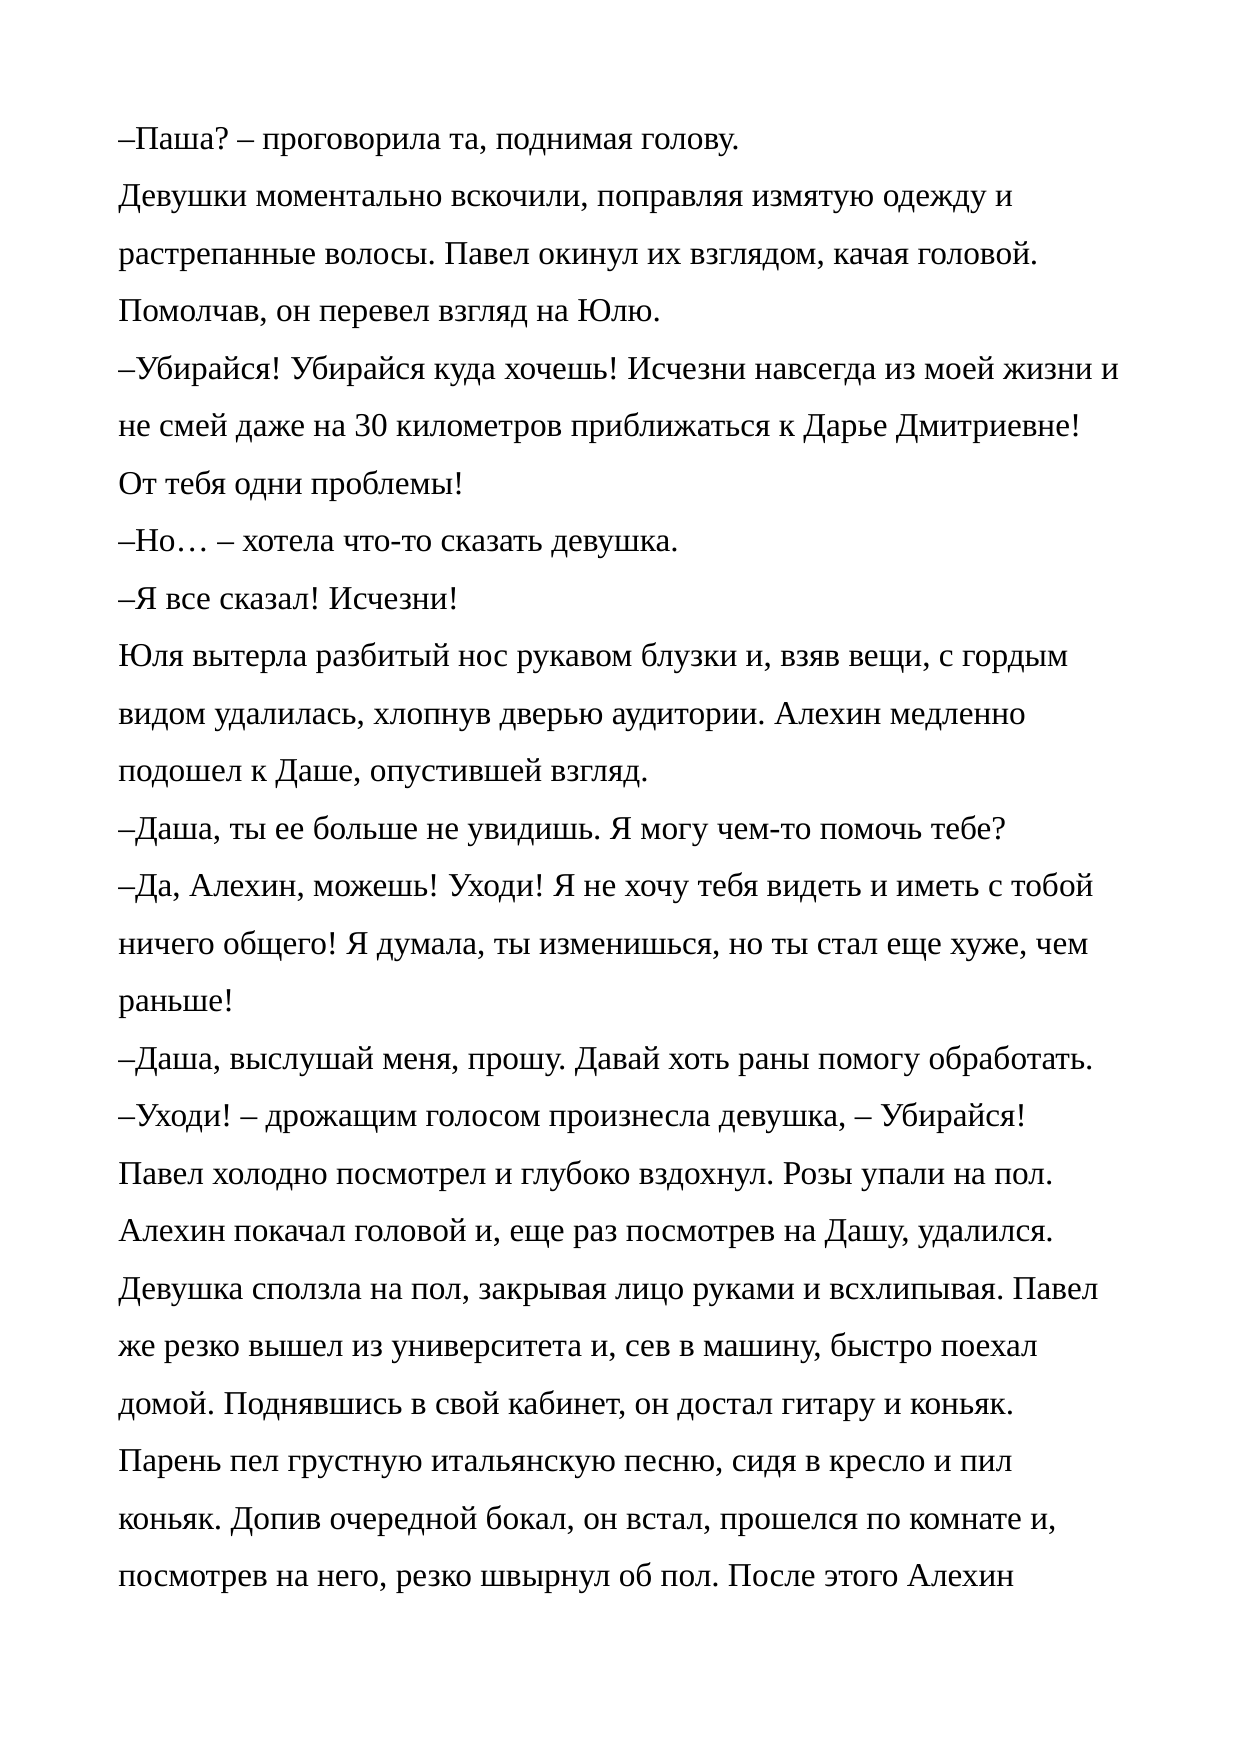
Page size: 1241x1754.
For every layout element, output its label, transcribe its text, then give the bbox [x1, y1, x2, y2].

text Павел холодно посмотрел и глубоко вздохнул. Розы упали на пол. Алехин покачал головой и, еще раз посмотрев на Дашу, удалился. Девушка сползла на пол, закрывая лицо руками и всхлипывая. Павел же резко вышел из университета и, сев в машину, быстро поехал домой. Поднявшись в свой кабинет, он достал гитару и коньяк. Парень пел грустную итальянскую песню, сидя в кресло и пил коньяк. Допив очередной бокал, он встал, прошелся по комнате и, посмотрев на него, резко швырнул об пол. После этого Алехин [118, 1153, 1122, 1594]
text –Я все сказал! Исчезни! [118, 578, 1122, 616]
text –Даша, ты ее больше не увидишь. Я могу чем-то помочь тебе? [118, 808, 1122, 846]
text –Убирайся! Убирайся куда хочешь! Исчезни навсегда из моей жизни и не смей даже на 30 километров приближаться к Дарье Дмитриевне! От тебя одни проблемы! [118, 348, 1122, 501]
text –Паша? – проговорила та, поднимая голову. [118, 118, 1122, 156]
text Юля вытерла разбитый нос рукавом блузки и, взяв вещи, с гордым видом удалилась, хлопнув дверью аудитории. Алехин медленно подошел к Даше, опустившей взгляд. [118, 636, 1122, 789]
text –Да, Алехин, можешь! Уходи! Я не хочу тебя видеть и иметь с тобой ничего общего! Я думала, ты изменишься, но ты стал еще хуже, чем раньше! [118, 866, 1122, 1019]
text Девушки моментально вскочили, поправляя измятую одежду и растрепанные волосы. Павел окинул их взглядом, качая головой. Помолчав, он перевел взгляд на Юлю. [118, 176, 1122, 329]
text –Уходи! – дрожащим голосом произнесла девушка, – Убирайся! [118, 1096, 1122, 1134]
text –Но… – хотела что-то сказать девушка. [118, 521, 1122, 559]
text –Даша, выслушай меня, прошу. Давай хоть раны помогу обработать. [118, 1038, 1122, 1076]
